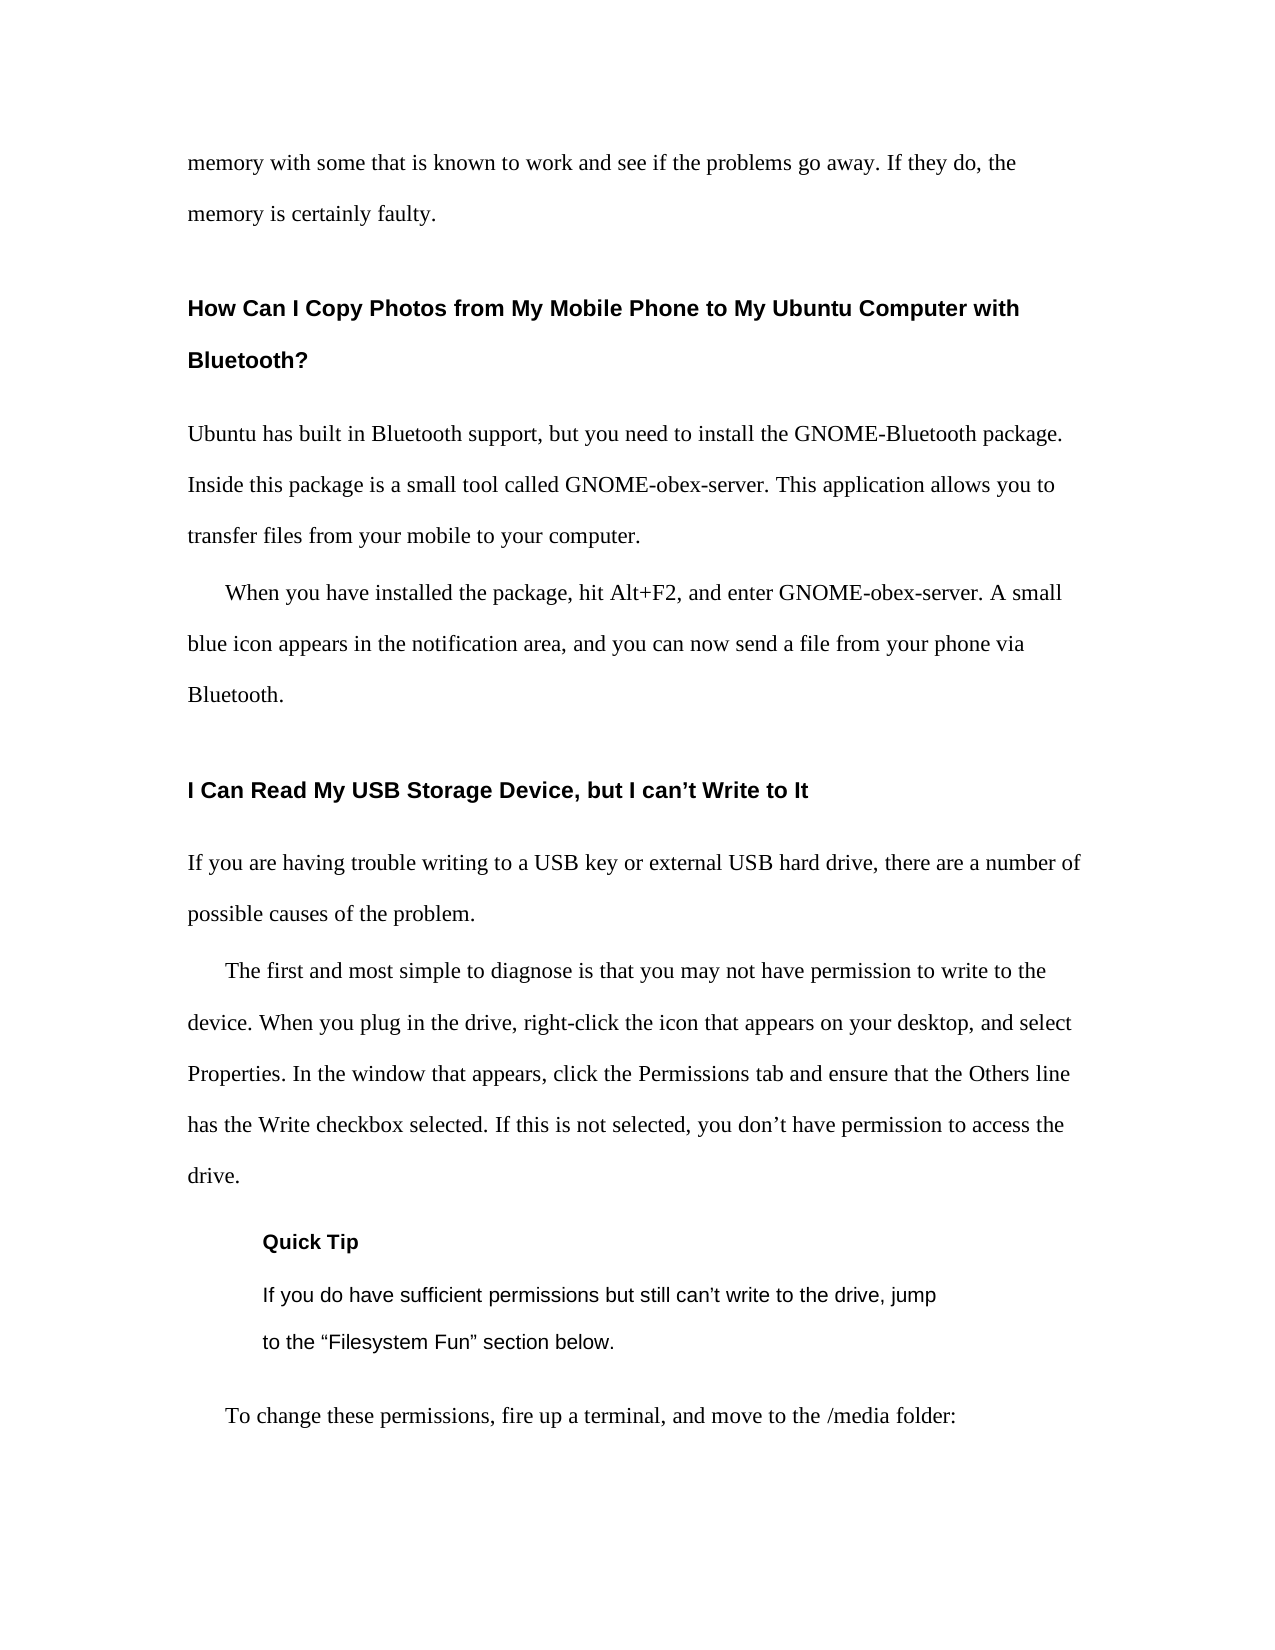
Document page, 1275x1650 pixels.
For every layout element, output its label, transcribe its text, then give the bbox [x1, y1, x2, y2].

text Quick Tip [262, 1230, 937, 1254]
text Ubuntu has built in Bluetooth support, but you need to install the GNOME-Bluetooth package. Inside this package is a small tool called GNOME-obex-server. This application allows you to transfer files from your mobile to your computer. [187, 421, 1087, 548]
text The first and most simple to diagnose is that you may not have permission to write to the device. When you plug in the drive, right-click the icon that appears on your desktop, and select Properties. In the window that appears, click the Permissions tab and ensure that the Others line has the Write checkbox selected. If this is not selected, you don’t have permission to access the drive. [187, 958, 1087, 1188]
text How Can I Copy Photos from My Mobile Phone to My Ubuntu Computer with Bluetooth? [187, 296, 1087, 374]
text If you do have sufficient permissions but still can’t write to the drive, jump to the “Filesystem Fun” section below. [262, 1283, 937, 1354]
text I Can Read My USB Storage Device, but I can’t Write to It [187, 777, 1087, 803]
text memory with some that is known to work and see if the problems go away. If they do, the memory is certainly faulty. [187, 150, 1087, 227]
text To change these permissions, fire up a terminal, and move to the /media folder: [187, 1403, 1087, 1428]
text If you are having trouble writing to a USB key or external USB hard drive, there are a number of possible causes of the problem. [187, 850, 1087, 927]
text When you have installed the package, hit Alt+F2, and enter GNOME-obex-server. A small blue icon appears in the notification area, and you can now send a file from your phone via Bluetooth. [187, 580, 1087, 708]
